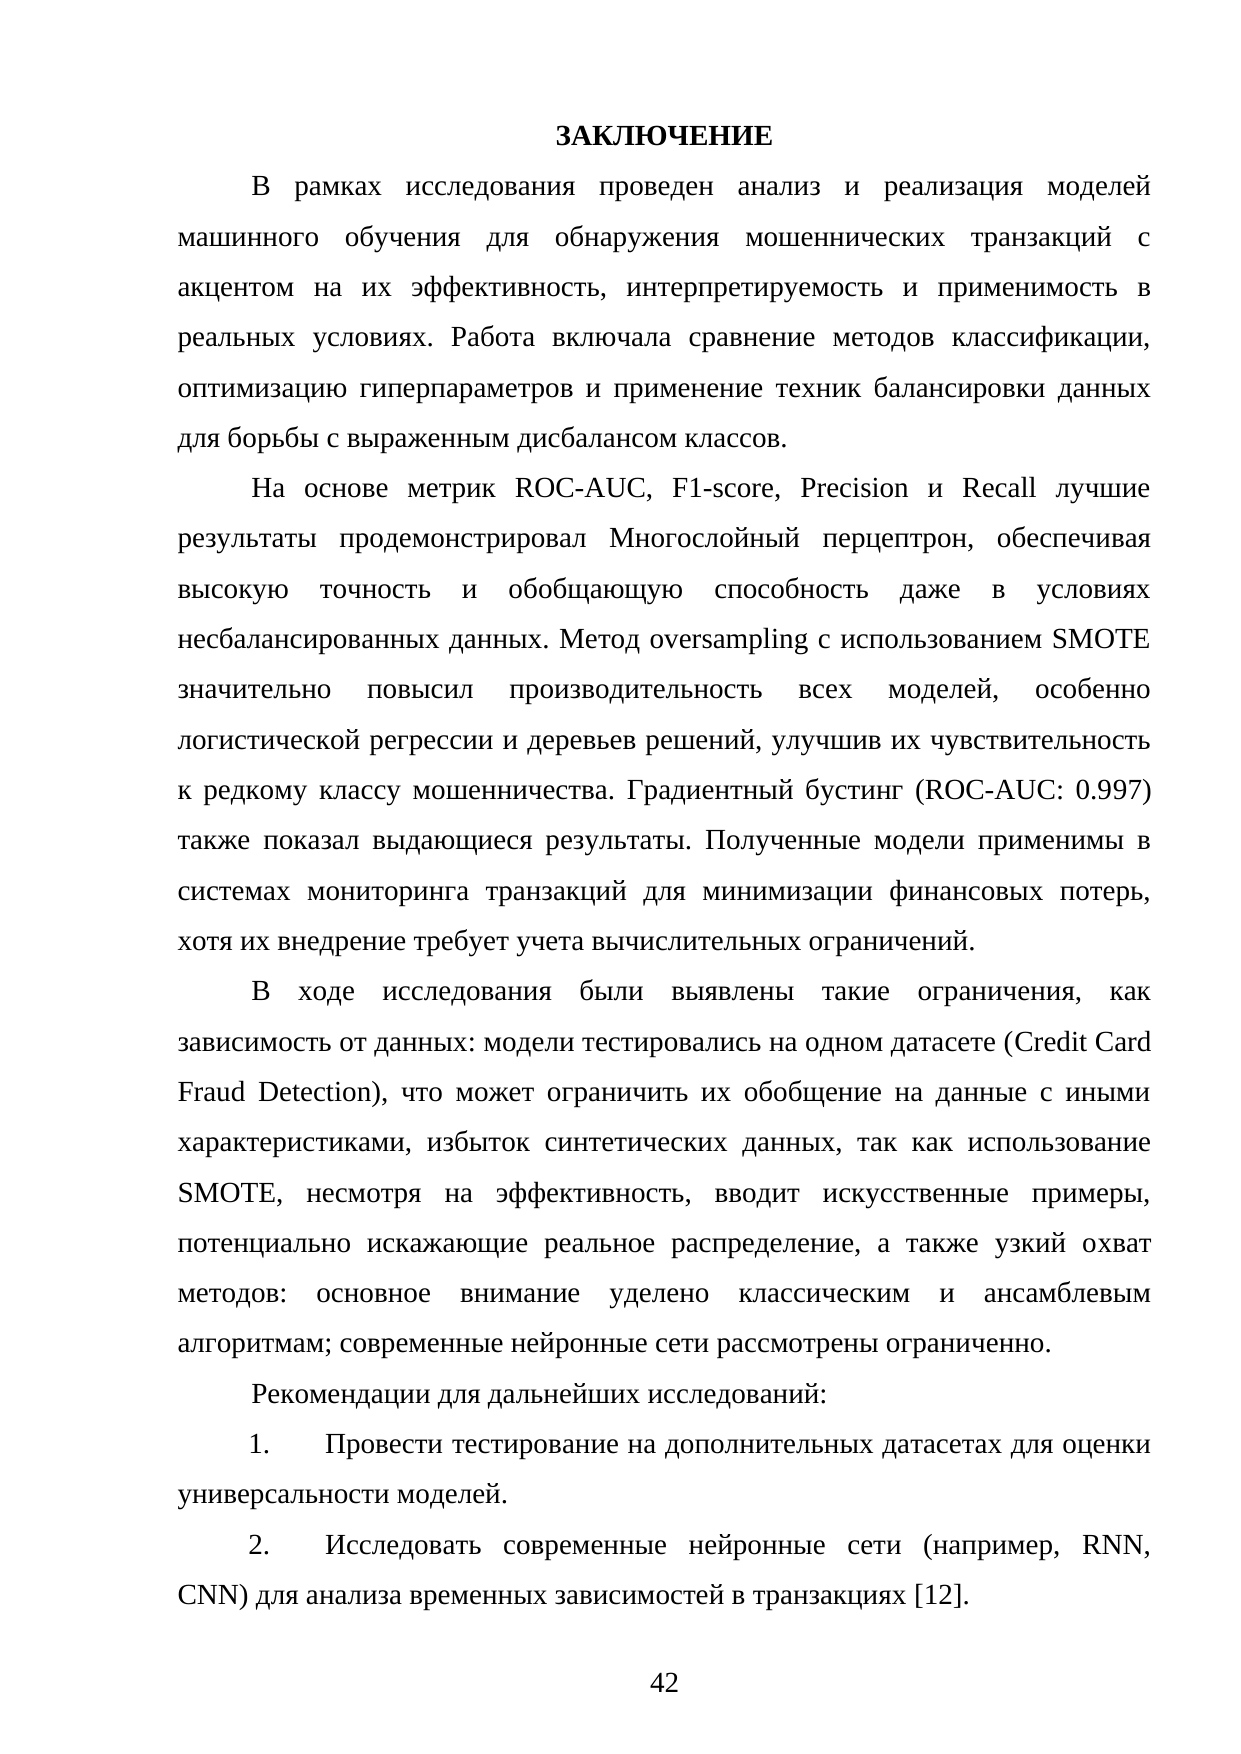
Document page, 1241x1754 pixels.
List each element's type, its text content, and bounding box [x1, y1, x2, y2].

text Рекомендации для дальнейших исследований: [177, 1376, 1152, 1409]
list Исследовать современные нейронные сети (например, RNN, CNN) для анализа временных зависимостей в транзакциях [12]. [177, 1527, 1152, 1611]
text На основе метрик ROC-AUC, F1-score, Precision и Recall лучшие результаты продемонстрировал Многослойный перцептрон, обеспечивая высокую точность и обобщающую способность даже в условиях несбалансированных данных. Метод oversampling с использованием SMOTE значительно повысил производительность всех моделей, особенно логистической регрессии и деревьев решений, улучшив их чувствительность к редкому классу мошенничества. Градиентный бустинг (ROC-AUC: 0.997) также показал выдающиеся результаты. Полученные модели применимы в системах мониторинга транзакций для минимизации финансовых потерь, хотя их внедрение требует учета вычислительных ограничений. [177, 470, 1152, 957]
subtitle ЗАКЛЮЧЕНИЕ [177, 118, 1152, 152]
list Провести тестирование на дополнительных датасетах для оценки универсальности моделей. [177, 1426, 1152, 1510]
text В рамках исследования проведен анализ и реализация моделей машинного обучения для обнаружения мошеннических транзакций с акцентом на их эффективность, интерпретируемость и применимость в реальных условиях. Работа включала сравнение методов классификации, оптимизацию гиперпараметров и применение техник балансировки данных для борьбы с выраженным дисбалансом классов. [177, 168, 1152, 453]
text В ходе исследования были выявлены такие ограничения, как зависимость от данных: модели тестировались на одном датасете (Credit Card Fraud Detection), что может ограничить их обобщение на данные с иными характеристиками, избыток синтетических данных, так как использование SMOTE, несмотря на эффективность, вводит искусственные примеры, потенциально искажающие реальное распределение, а также узкий охват методов: основное внимание уделено классическим и ансамблевым алгоритмам; современные нейронные сети рассмотрены ограниченно. [177, 973, 1152, 1359]
